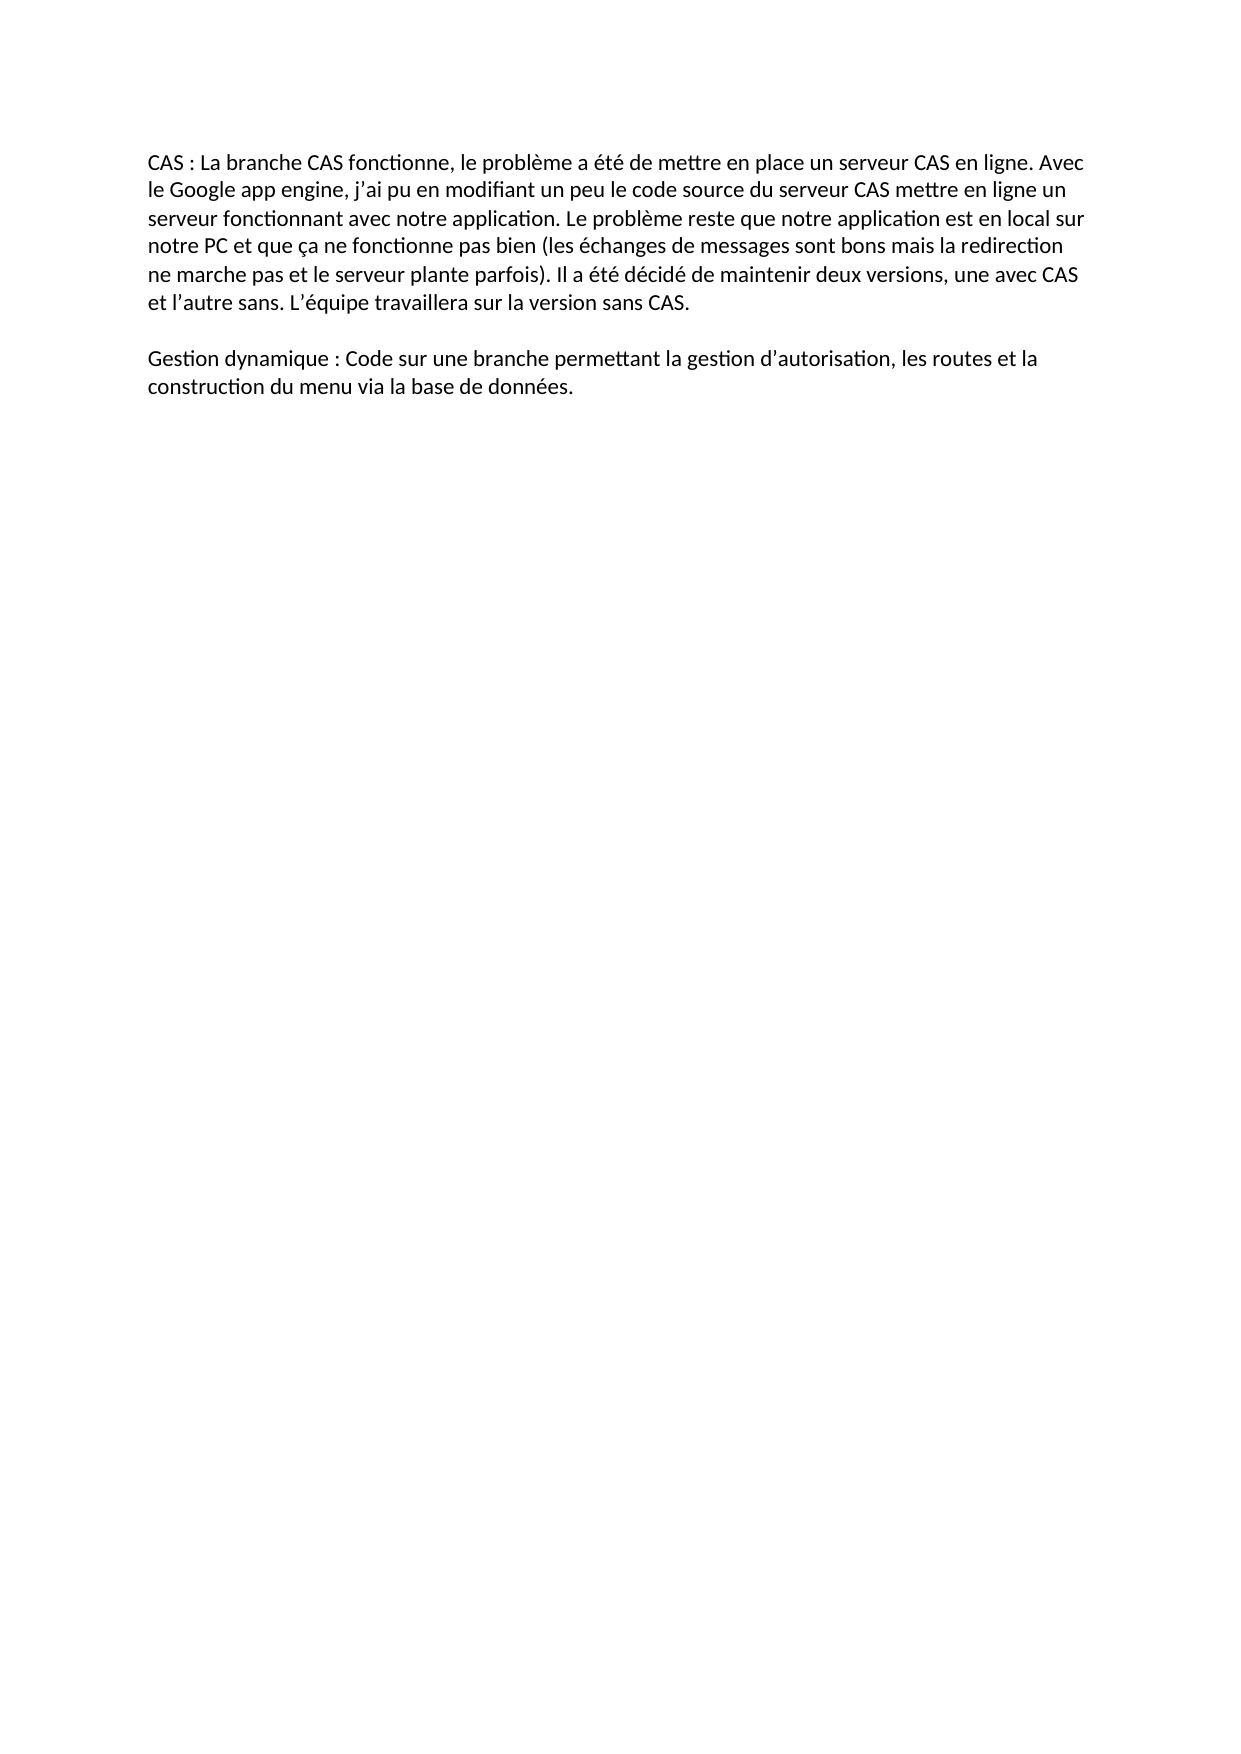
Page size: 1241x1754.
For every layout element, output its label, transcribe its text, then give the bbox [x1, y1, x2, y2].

text CAS : La branche CAS fonctionne, le problème a été de mettre en place un serveur CAS en ligne. Avec le Google app engine, j’ai pu en modifiant un peu le code source du serveur CAS mettre en ligne un serveur fonctionnant avec notre application. Le problème reste que notre application est en local sur notre PC et que ça ne fonctionne pas bien (les échanges de messages sont bons mais la redirection ne marche pas et le serveur plante parfois). Il a été décidé de maintenir deux versions, une avec CAS et l’autre sans. L’équipe travaillera sur la version sans CAS. [148, 148, 1093, 316]
text Gestion dynamique : Code sur une branche permettant la gestion d’autorisation, les routes et la construction du menu via la base de données. [148, 344, 1093, 400]
